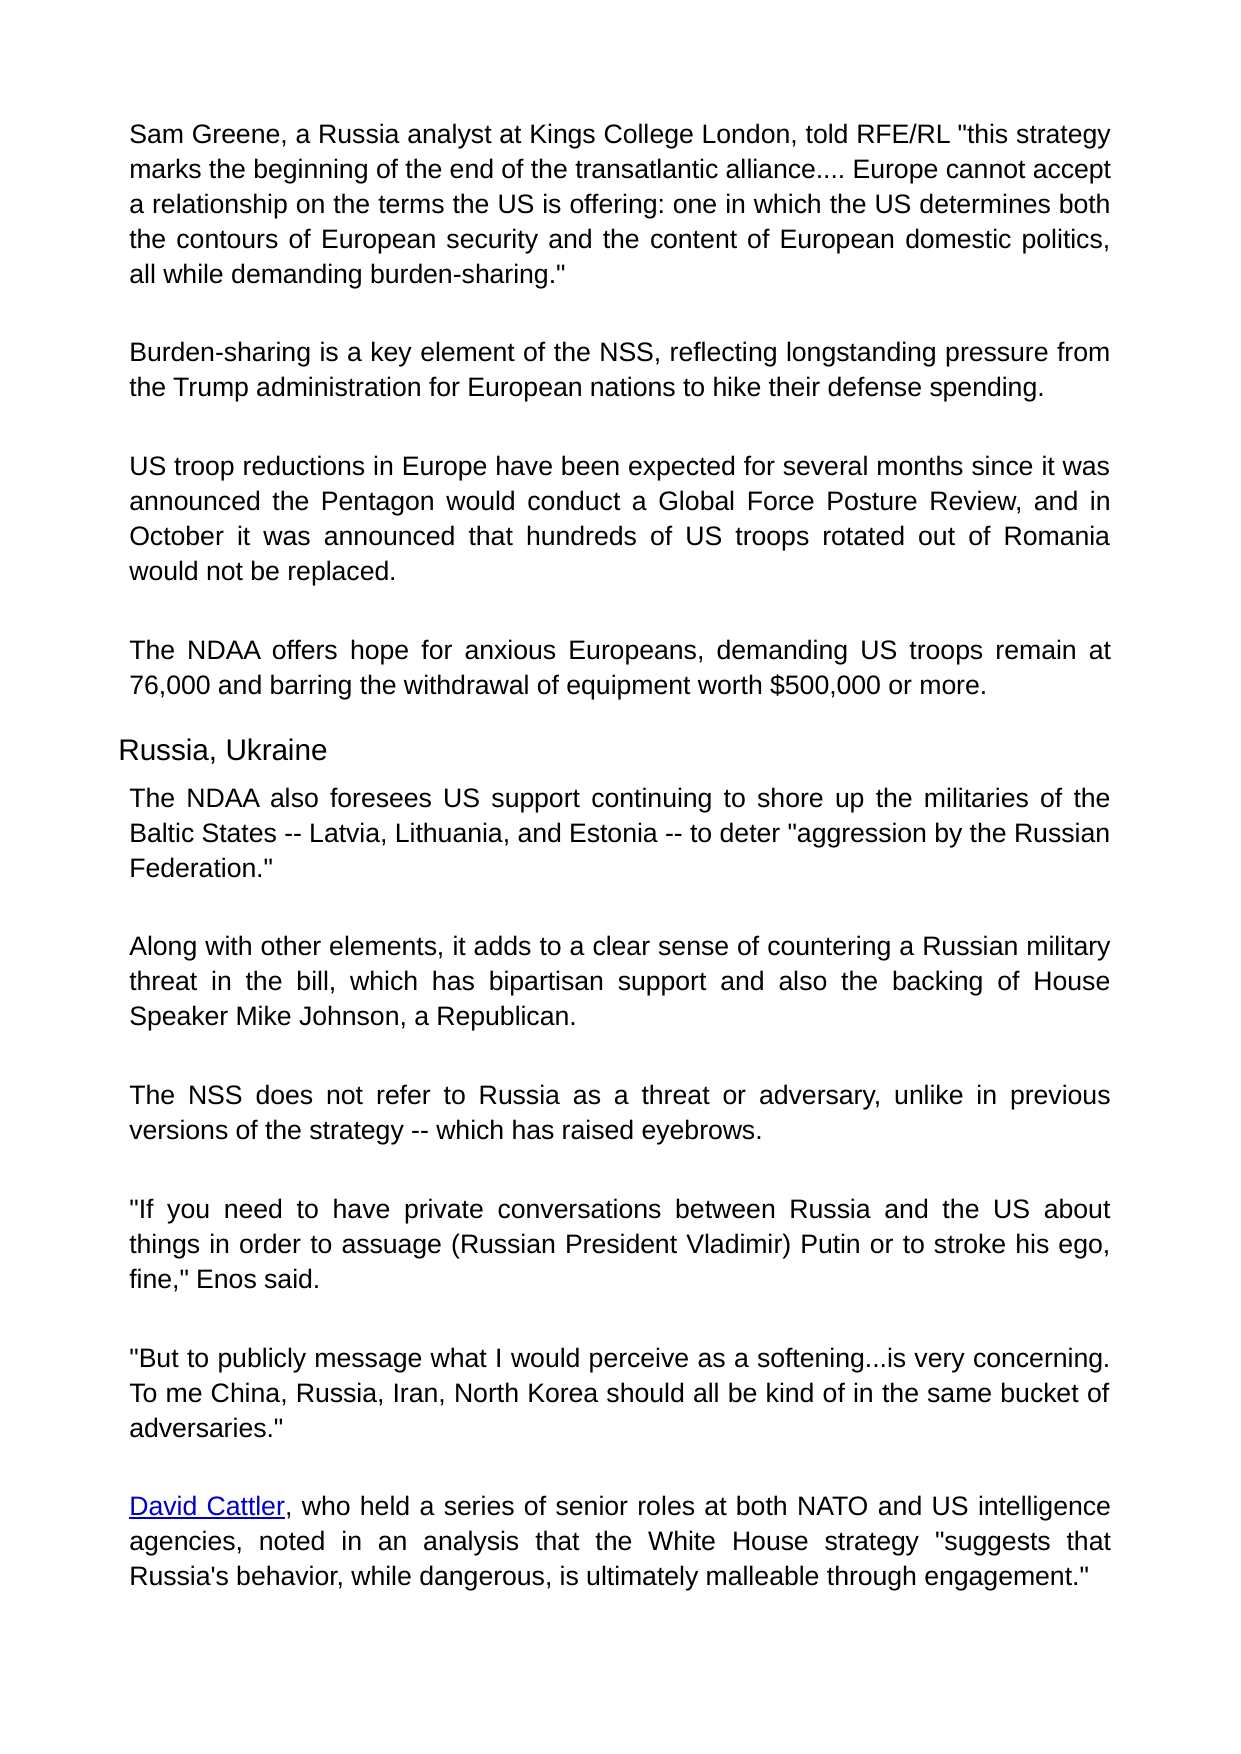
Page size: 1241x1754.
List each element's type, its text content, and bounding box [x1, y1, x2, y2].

text Sam Greene, a Russia analyst at Kings College London, told RFE/RL "this strategy marks the beginning of the end of the transatlantic alliance.... Europe cannot accept a relationship on the terms the US is offering: one in which the US determines both the contours of European security and the content of European domestic politics, all while demanding burden-sharing." [129, 118, 1111, 289]
subtitle Russia, Ukraine [118, 732, 1122, 767]
text Burden-sharing is a key element of the NSS, reflecting longstanding pressure from the Trump administration for European nations to hike their defense spending. [129, 337, 1111, 402]
text Along with other elements, it adds to a clear sense of countering a Russian military threat in the bill, which has bipartisan support and also the backing of House Speaker Mike Johnson, a Republican. [129, 931, 1111, 1031]
text "But to publicly message what I would perceive as a softening...is very concerning. To me China, Russia, Iran, North Korea should all be kind of in the same bucket of adversaries." [129, 1342, 1111, 1443]
text The NDAA offers hope for anxious Europeans, demanding US troops remain at 76,000 and barring the withdrawal of equipment worth $500,000 or more. [129, 634, 1111, 700]
text US troop reductions in Europe have been expected for several months since it was announced the Pentagon would conduct a Global Force Posture Review, and in October it was announced that hundreds of US troops rotated out of Romania would not be replaced. [129, 451, 1111, 586]
text David Cattler, who held a series of senior roles at both NATO and US intelligence agencies, noted in an analysis that the White House strategy "suggests that Russia's behavior, while dangerous, is ultimately malleable through engagement." [129, 1491, 1111, 1591]
text "If you need to have private conversations between Russia and the US about things in order to assuage (Russian President Vladimir) Putin or to stroke his ego, fine," Enos said. [129, 1193, 1111, 1294]
text The NSS does not refer to Russia as a threat or adversary, unlike in previous versions of the strategy -- which has raised eyebrows. [129, 1080, 1111, 1145]
text The NDAA also foresees US support continuing to shore up the militaries of the Baltic States -- Latvia, Lithuania, and Estonia -- to deter "aggression by the Russian Federation." [129, 782, 1111, 883]
